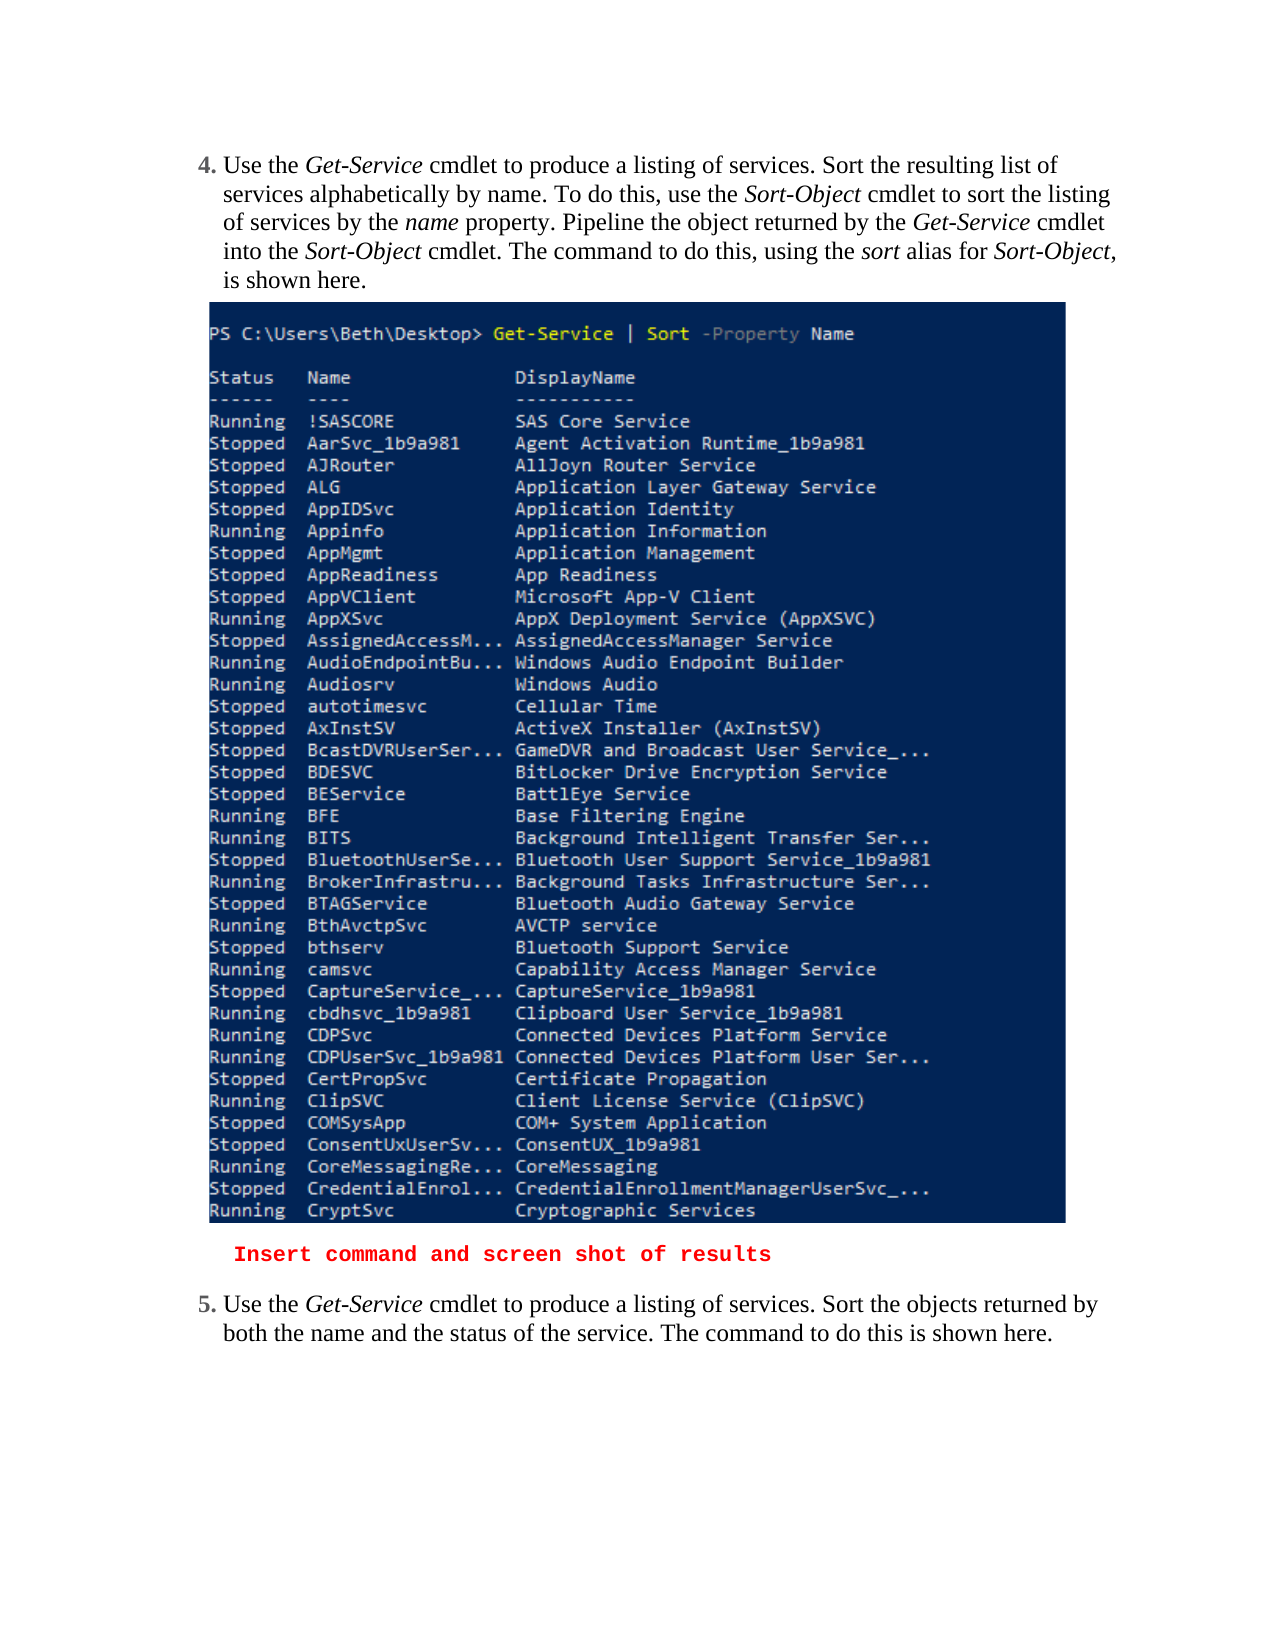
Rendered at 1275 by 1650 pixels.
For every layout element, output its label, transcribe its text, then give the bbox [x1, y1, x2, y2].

text 4. Use the Get-Service cmdlet to produce a listing of services. Sort the resulting list of services alphabetically by name. To do this, use the Sort-Object cmdlet to sort the listing of services by the name property. Pipeline the object returned by the Get-Service cmdlet into the Sort-Object cmdlet. The command to do this, using the sort alias for Sort-Object, is shown here. [198, 150, 1125, 294]
picture [209, 302, 1066, 1223]
text 5. Use the Get-Service cmdlet to produce a listing of services. Sort the objects returned by both the name and the status of the service. The command to do this is shown here. [198, 1289, 1125, 1346]
text Insert command and screen shot of results [233, 352, 1125, 1268]
